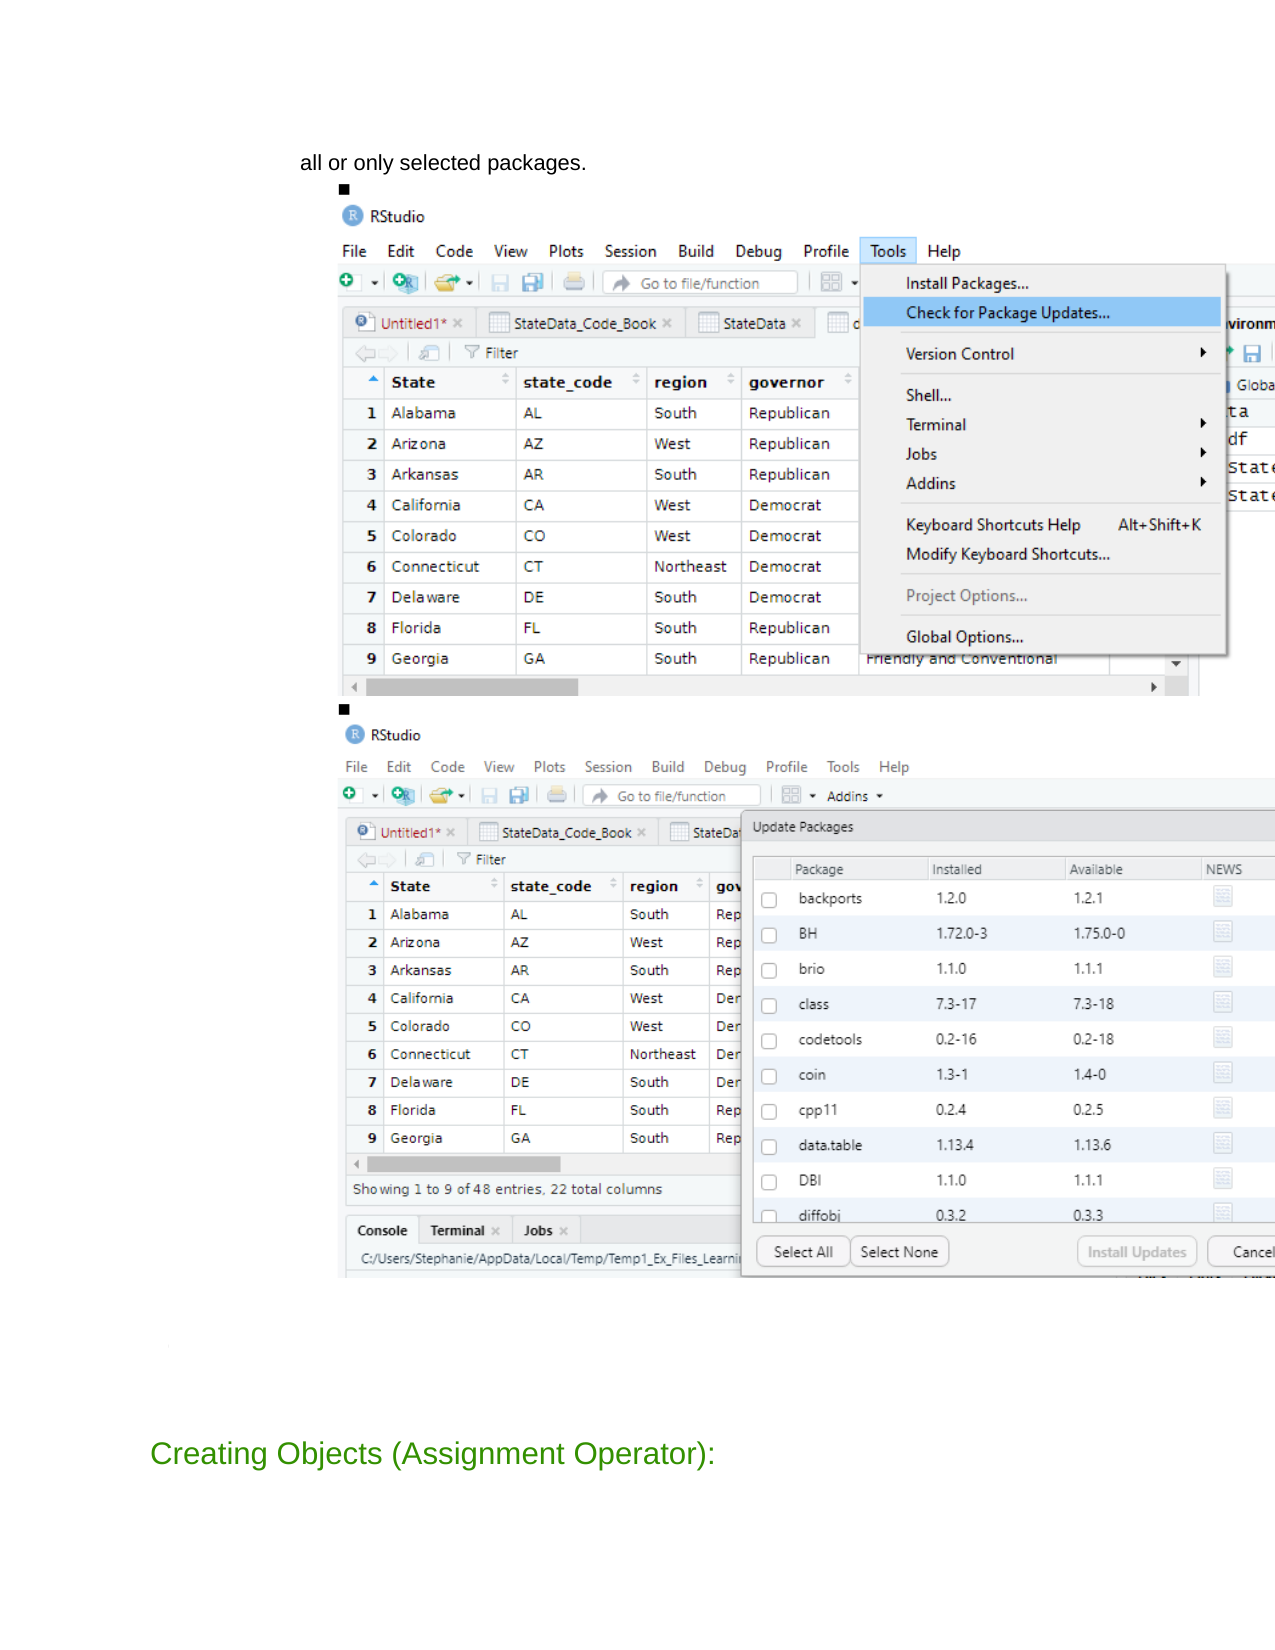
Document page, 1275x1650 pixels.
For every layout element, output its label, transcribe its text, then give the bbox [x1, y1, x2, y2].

picture [337, 201, 1275, 696]
subtitle Creating Objects (Assignment Operator): [150, 1435, 1125, 1471]
picture [337, 721, 1275, 1278]
list all or only selected packages. [262, 150, 1125, 175]
